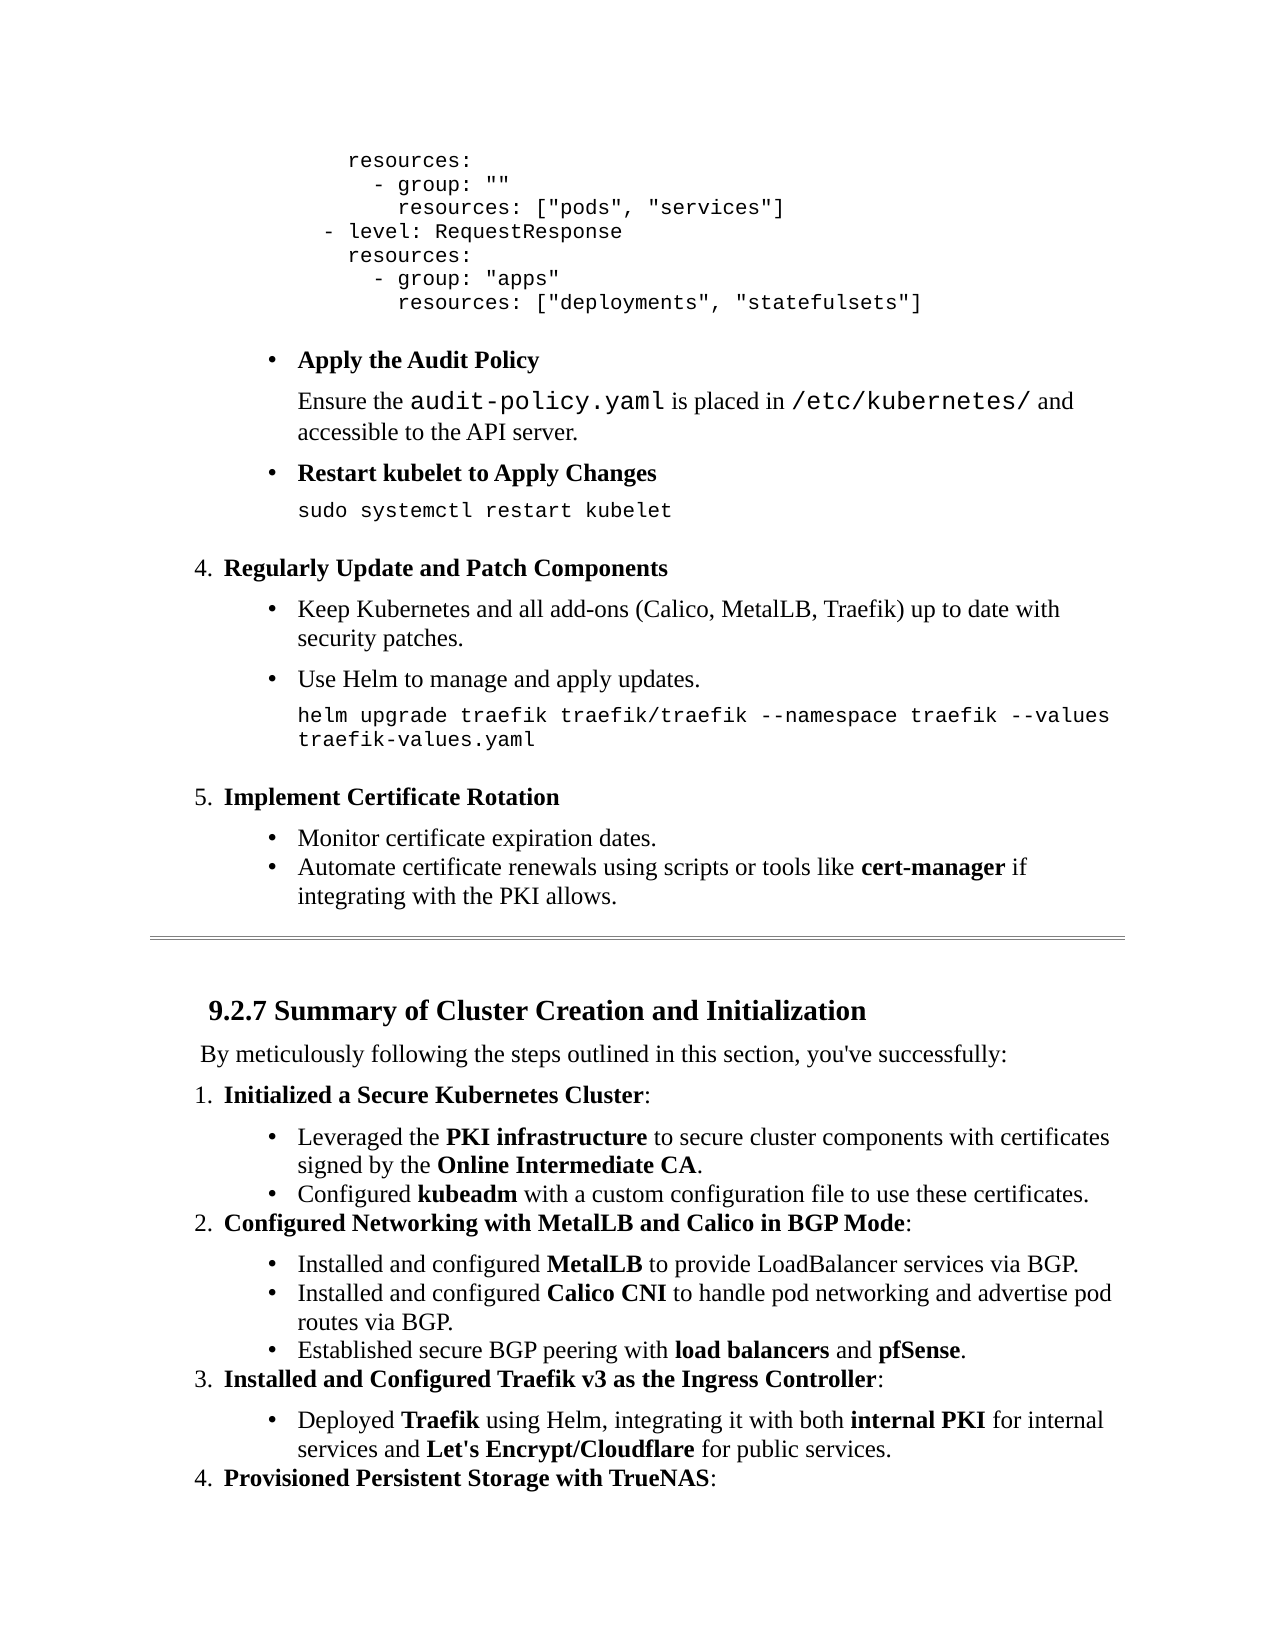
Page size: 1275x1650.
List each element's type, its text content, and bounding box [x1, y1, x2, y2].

text By meticulously following the steps outlined in this section, you've successfully: [150, 1039, 1125, 1068]
list Regularly Update and Patch Components [194, 553, 1125, 581]
subtitle 9.2.7 Summary of Cluster Creation and Initialization [150, 993, 1125, 1027]
list Monitor certificate expiration dates. [268, 823, 1125, 852]
list Ensure the audit-policy.yaml is placed in /etc/kubernetes/ and accessible to the API server. [268, 386, 1125, 446]
list Keep Kubernetes and all add-ons (Calico, MetalLB, Traefik) up to date with security patches. [268, 594, 1125, 651]
list Installed and configured Calico CNI to handle pod networking and advertise pod routes via BGP. [268, 1278, 1125, 1335]
list Restart kubelet to Apply Changes [268, 458, 1125, 487]
list Established secure BGP peering with load balancers and pfSense. [268, 1335, 1125, 1364]
list Implement Certificate Rotation [194, 782, 1125, 811]
list - level: RequestResponse [268, 221, 1125, 244]
list Configured kubeadm with a custom configuration file to use these certificates. [268, 1179, 1125, 1208]
list Configured Networking with MetalLB and Calico in BGP Mode: [194, 1208, 1125, 1237]
list Installed and Configured Traefik v3 as the Ingress Controller: [194, 1364, 1125, 1393]
list Installed and configured MetalLB to provide LoadBalancer services via BGP. [268, 1249, 1125, 1278]
list - group: "" [268, 174, 1125, 197]
list Apply the Audit Policy [268, 345, 1125, 374]
list resources: ["pods", "services"] [268, 197, 1125, 221]
list sudo systemctl restart kubelet [268, 499, 1125, 523]
list Provisioned Persistent Storage with TrueNAS: [194, 1463, 1125, 1492]
list helm upgrade traefik traefik/traefik --namespace traefik --values traefik-values.yaml [268, 705, 1125, 752]
list Automate certificate renewals using scripts or tools like cert-manager if integrating with the PKI allows. [268, 852, 1125, 909]
list Leveraged the PKI infrastructure to secure cluster components with certificates signed by the Online Intermediate CA. [268, 1122, 1125, 1179]
list Deployed Traefik using Helm, integrating it with both internal PKI for internal services and Let's Encrypt/Cloudflare for public services. [268, 1405, 1125, 1463]
list resources: [268, 150, 1125, 174]
list - group: "apps" [268, 268, 1125, 292]
list Initialized a Secure Kubernetes Cluster: [194, 1080, 1125, 1109]
list resources: ["deployments", "statefulsets"] [268, 292, 1125, 316]
list Use Helm to manage and apply updates. [268, 664, 1125, 693]
list resources: [268, 244, 1125, 268]
